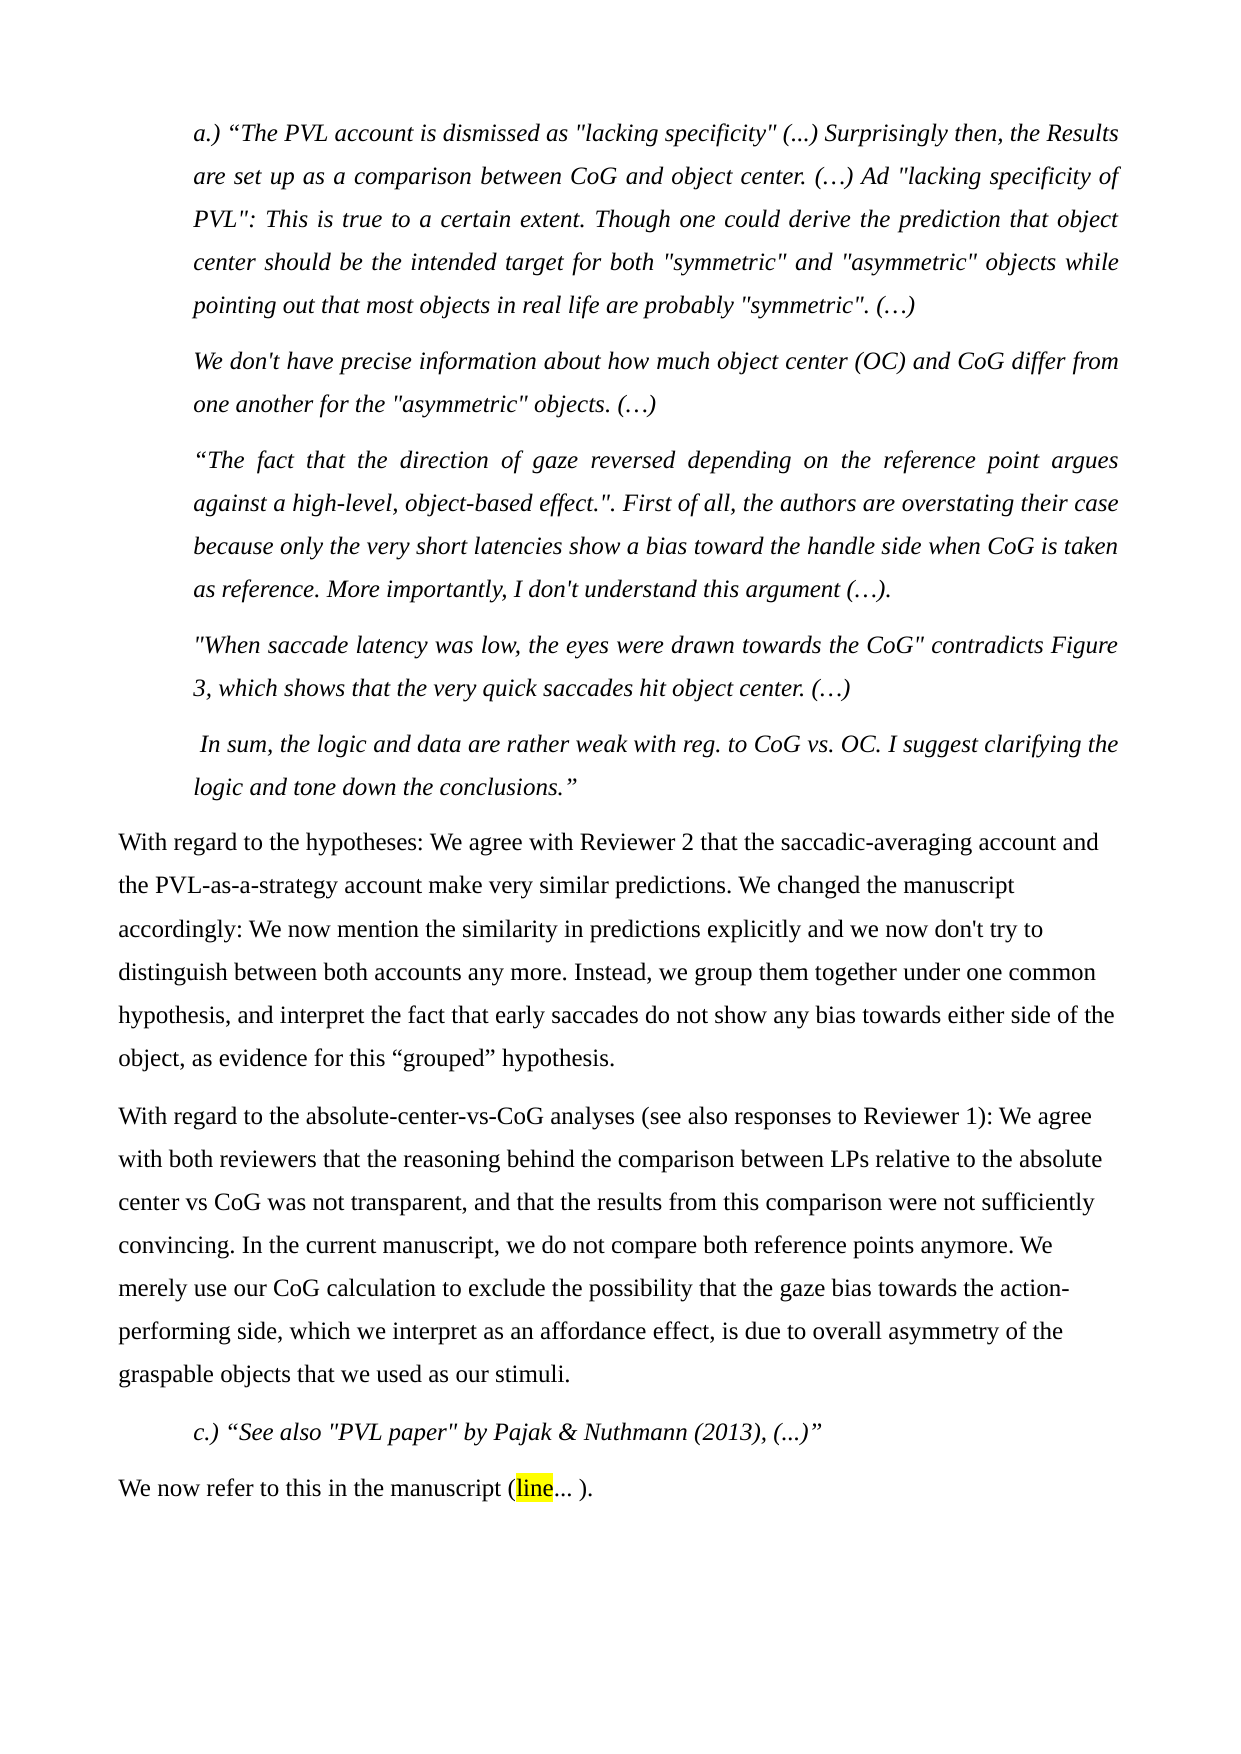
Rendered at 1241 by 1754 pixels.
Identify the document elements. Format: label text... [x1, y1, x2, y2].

text c.) “See also "PVL paper" by Pajak & Nuthmann (2013), (...)” [193, 1417, 1122, 1446]
text With regard to the absolute-center-vs-CoG analyses (see also responses to Reviewer 1): We agree with both reviewers that the reasoning behind the comparison between LPs relative to the absolute center vs CoG was not transparent, and that the results from this comparison were not sufficiently convincing. In the current manuscript, we do not compare both reference points anymore. We merely use our CoG calculation to exclude the possibility that the gaze bias towards the action-performing side, which we interpret as an affordance effect, is due to overall asymmetry of the graspable objects that we used as our stimuli. [118, 1101, 1122, 1388]
text a.) “The PVL account is dismissed as "lacking specificity" (...) Surprisingly then, the Results are set up as a comparison between CoG and object center. (…) Ad "lacking specificity of PVL": This is true to a certain extent. Though one could derive the prediction that object center should be the intended target for both "symmetric" and "asymmetric" objects while pointing out that most objects in real life are probably "symmetric". (…) [193, 118, 1122, 319]
text With regard to the hypotheses: We agree with Reviewer 2 that the saccadic-averaging account and the PVL-as-a-strategy account make very similar predictions. We changed the manuscript accordingly: We now mention the similarity in predictions explicitly and we now don't try to distinguish between both accounts any more. Instead, we group them together under one common hypothesis, and interpret the fact that early saccades do not show any bias towards either side of the object, as evidence for this “grouped” hypothesis. [118, 827, 1122, 1072]
text “The fact that the direction of gaze reversed depending on the reference point argues against a high-level, object-based effect.". First of all, the authors are overstating their case because only the very short latencies show a bias toward the handle side when CoG is taken as reference. More importantly, I don't understand this argument (…). [193, 445, 1122, 603]
text "When saccade latency was low, the eyes were drawn towards the CoG" contradicts Figure 3, which shows that the very quick saccades hit object center. (…) [193, 630, 1122, 702]
text We now refer to this in the manuscript (line... ). [118, 1473, 1122, 1502]
text We don't have precise information about how much object center (OC) and CoG differ from one another for the "asymmetric" objects. (…) [193, 346, 1122, 418]
text In sum, the logic and data are rather weak with reg. to CoG vs. OC. I suggest clarifying the logic and tone down the conclusions.” [193, 729, 1122, 801]
